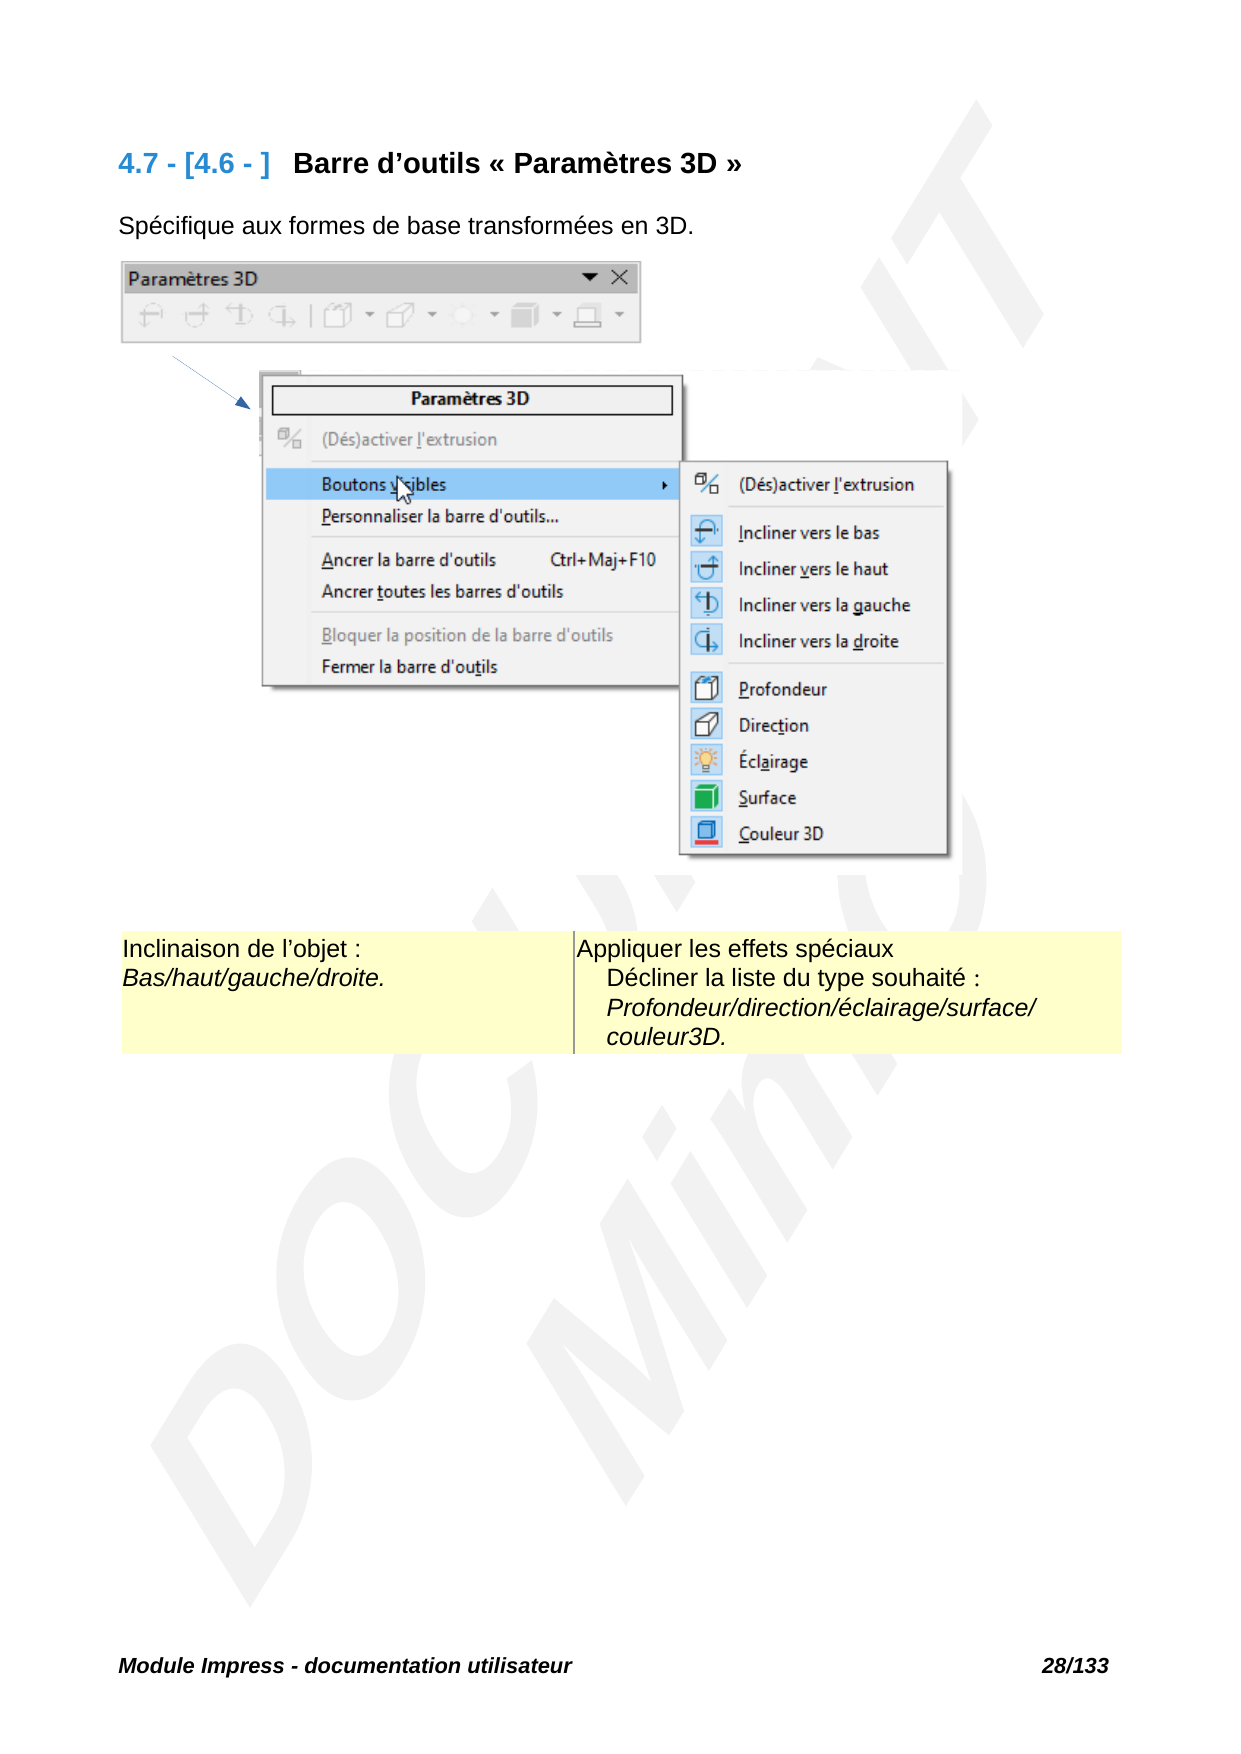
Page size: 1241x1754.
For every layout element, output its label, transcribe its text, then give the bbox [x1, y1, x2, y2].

subtitle Barre d’outils « Paramètres 3D » [118, 147, 1122, 180]
picture [259, 370, 963, 875]
table_header Inclinaison de l’objet : Bas/haut/gauche/droite. [122, 931, 573, 1054]
table_header Appliquer les effets spéciaux Décliner la liste du type souhaité : Profondeur/direction/éclairage/surface/couleur3D. [575, 931, 1122, 1054]
text Spécifique aux formes de base transformées en 3D. [118, 212, 1122, 240]
picture [118, 261, 645, 348]
